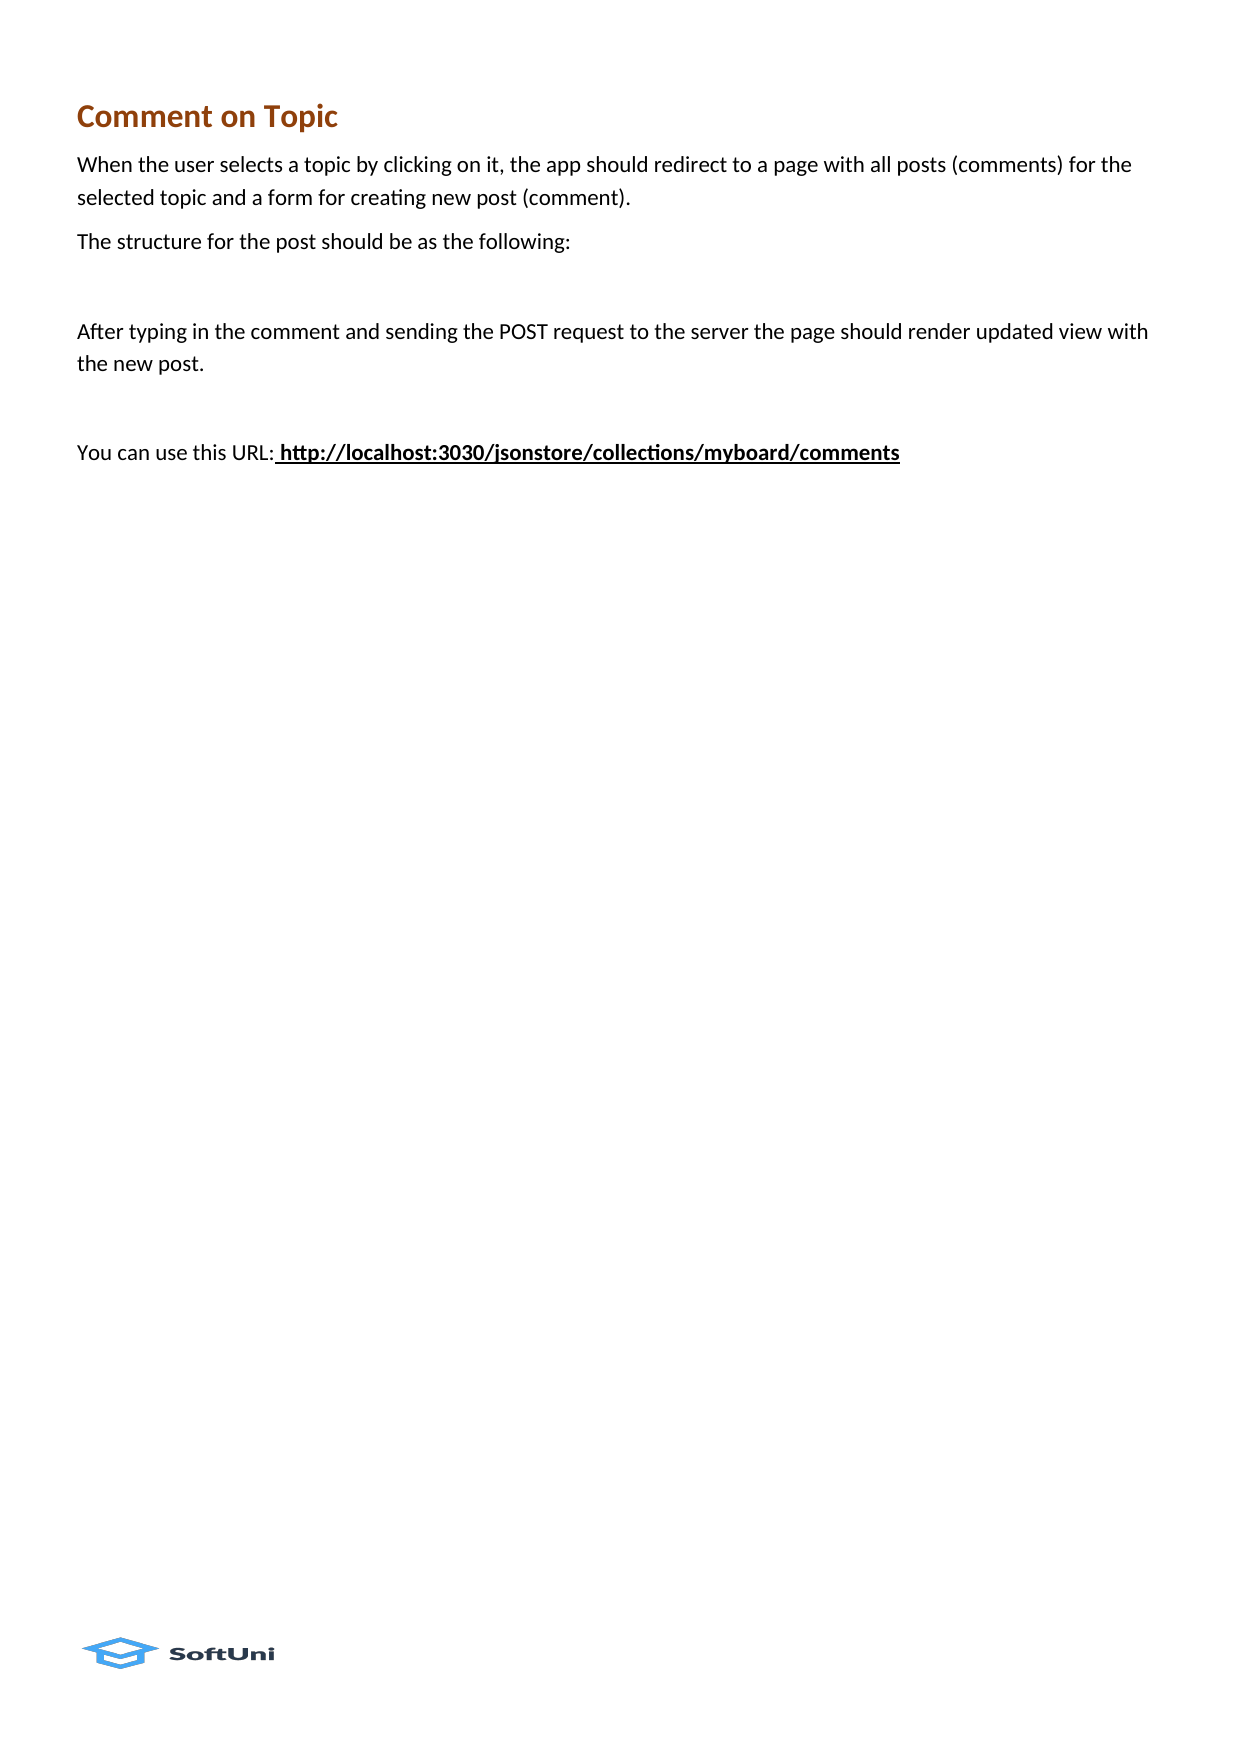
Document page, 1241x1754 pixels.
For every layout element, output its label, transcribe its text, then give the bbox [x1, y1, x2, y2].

text When the user selects a topic by clicking on it, the app should redirect to a page with all posts (comments) for the selected topic and a form for creating new post (comment). [77, 151, 1163, 211]
text You can use this URL: http://localhost:3030/jsonstore/collections/myboard/comments [77, 438, 1163, 466]
subtitle Comment on Topic [77, 95, 1163, 136]
text After typing in the comment and sending the POST request to the server the page should render updated view with the new post. [77, 317, 1163, 377]
picture [75, 1635, 281, 1672]
text The structure for the post should be as the following: [77, 227, 1163, 255]
